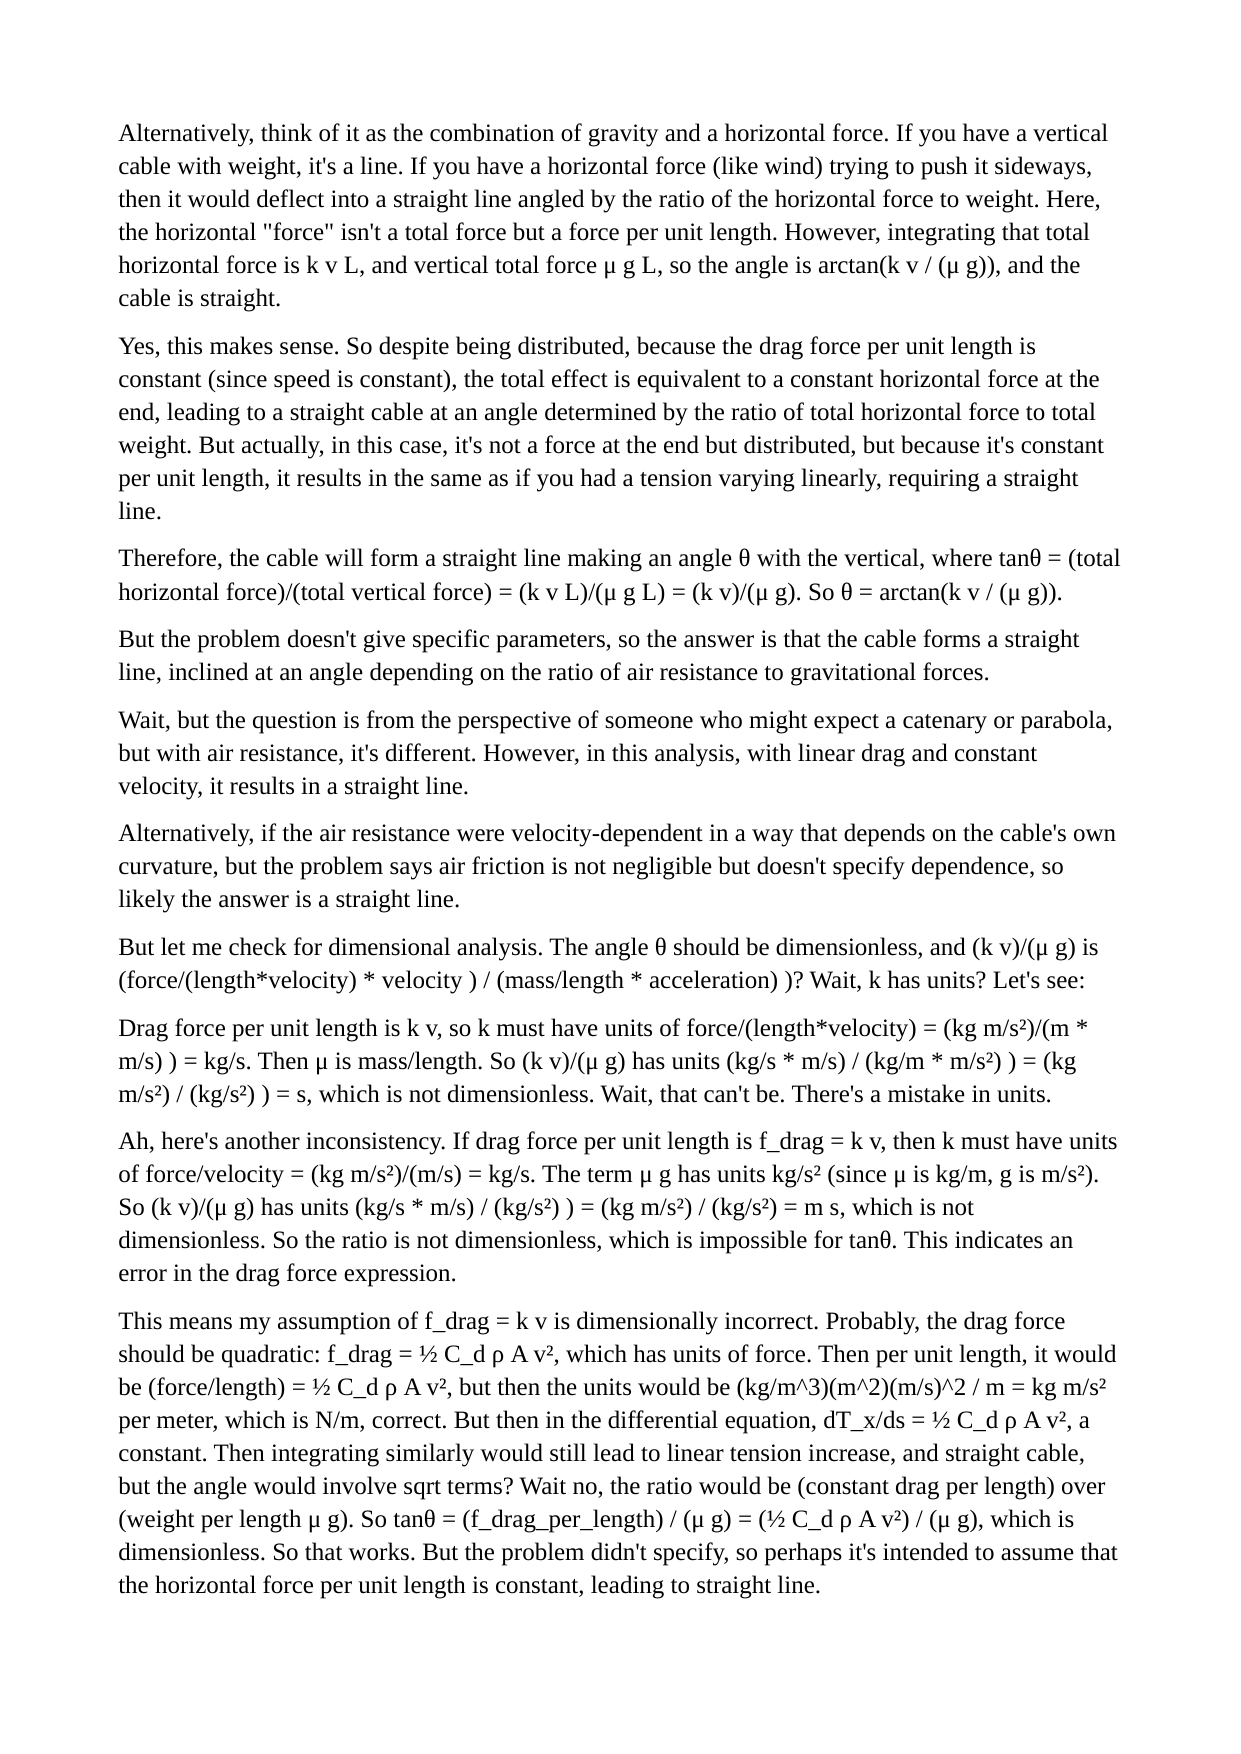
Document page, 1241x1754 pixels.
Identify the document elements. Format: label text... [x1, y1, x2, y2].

text Therefore, the cable will form a straight line making an angle θ with the vertical, where tanθ = (total horizontal force)/(total vertical force) = (k v L)/(μ g L) = (k v)/(μ g). So θ = arctan(k v / (μ g)). [118, 543, 1122, 605]
text Alternatively, think of it as the combination of gravity and a horizontal force. If you have a vertical cable with weight, it's a line. If you have a horizontal force (like wind) trying to push it sideways, then it would deflect into a straight line angled by the ratio of the horizontal force to weight. Here, the horizontal "force" isn't a total force but a force per unit length. However, integrating that total horizontal force is k v L, and vertical total force μ g L, so the angle is arctan(k v / (μ g)), and the cable is straight. [118, 118, 1122, 312]
text Drag force per unit length is k v, so k must have units of force/(length*velocity) = (kg m/s²)/(m * m/s) ) = kg/s. Then μ is mass/length. So (k v)/(μ g) has units (kg/s * m/s) / (kg/m * m/s²) ) = (kg m/s²) / (kg/s²) ) = s, which is not dimensionless. Wait, that can't be. There's a mistake in units. [118, 1013, 1122, 1107]
text Alternatively, if the air resistance were velocity-dependent in a way that depends on the cable's own curvature, but the problem says air friction is not negligible but doesn't specify dependence, so likely the answer is a straight line. [118, 818, 1122, 913]
text Wait, but the question is from the perspective of someone who might expect a catenary or parabola, but with air resistance, it's different. However, in this analysis, with linear drag and constant velocity, it results in a straight line. [118, 705, 1122, 799]
text Ah, here's another inconsistency. If drag force per unit length is f_drag = k v, then k must have units of force/velocity = (kg m/s²)/(m/s) = kg/s. The term μ g has units kg/s² (since μ is kg/m, g is m/s²). So (k v)/(μ g) has units (kg/s * m/s) / (kg/s²) ) = (kg m/s²) / (kg/s²) = m s, which is not dimensionless. So the ratio is not dimensionless, which is impossible for tanθ. This indicates an error in the drag force expression. [118, 1126, 1122, 1287]
text But the problem doesn't give specific parameters, so the answer is that the cable forms a straight line, inclined at an angle depending on the ratio of air resistance to gravitational forces. [118, 624, 1122, 686]
text But let me check for dimensional analysis. The angle θ should be dimensionless, and (k v)/(μ g) is (force/(length*velocity) * velocity ) / (mass/length * acceleration) )? Wait, k has units? Let's see: [118, 932, 1122, 994]
text Yes, this makes sense. So despite being distributed, because the drag force per unit length is constant (since speed is constant), the total effect is equivalent to a constant horizontal force at the end, leading to a straight cable at an angle determined by the ratio of total horizontal force to total weight. But actually, in this case, it's not a force at the end but distributed, but because it's constant per unit length, it results in the same as if you had a tension varying linearly, requiring a straight line. [118, 331, 1122, 525]
text This means my assumption of f_drag = k v is dimensionally incorrect. Probably, the drag force should be quadratic: f_drag = ½ C_d ρ A v², which has units of force. Then per unit length, it would be (force/length) = ½ C_d ρ A v², but then the units would be (kg/m^3)(m^2)(m/s)^2 / m = kg m/s² per meter, which is N/m, correct. But then in the differential equation, dT_x/ds = ½ C_d ρ A v², a constant. Then integrating similarly would still lead to linear tension increase, and straight cable, but the angle would involve sqrt terms? Wait no, the ratio would be (constant drag per length) over (weight per length μ g). So tanθ = (f_drag_per_length) / (μ g) = (½ C_d ρ A v²) / (μ g), which is dimensionless. So that works. But the problem didn't specify, so perhaps it's intended to assume that the horizontal force per unit length is constant, leading to straight line. [118, 1306, 1122, 1599]
